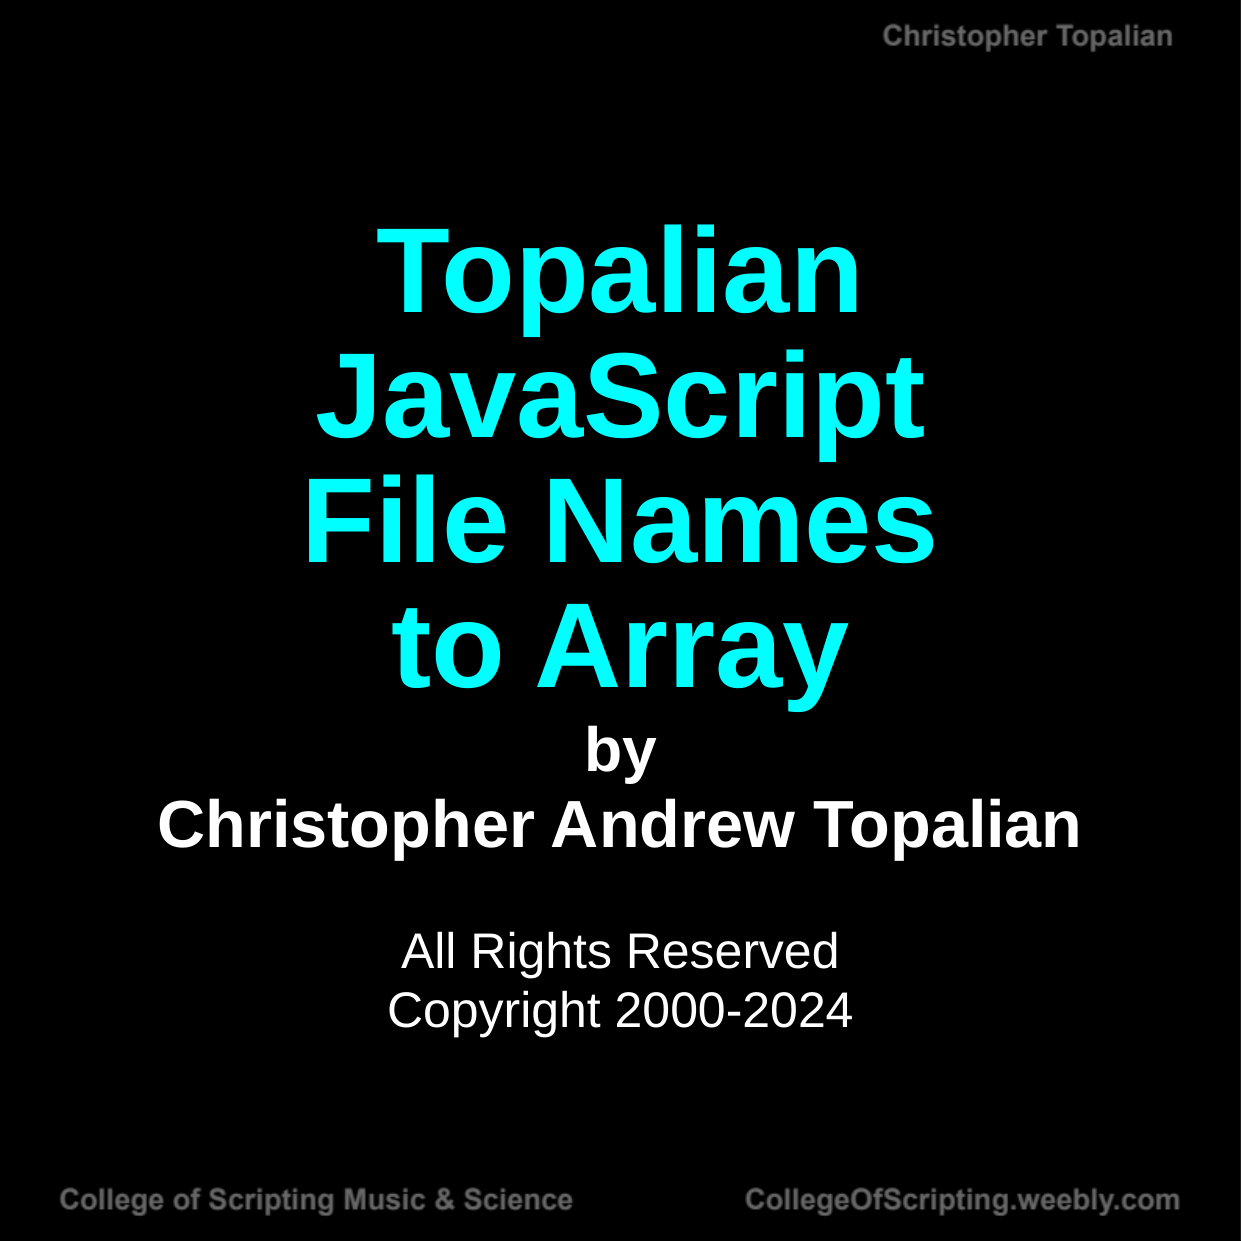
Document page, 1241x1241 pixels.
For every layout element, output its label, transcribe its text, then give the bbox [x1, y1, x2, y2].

text Topalian [75, 213, 1166, 338]
text File Names [75, 463, 1166, 588]
text by [75, 713, 1166, 785]
text Copyright 2000-2024 [75, 979, 1166, 1038]
text Christopher Andrew Topalian [75, 785, 1166, 861]
text All Rights Reserved [75, 920, 1166, 979]
text JavaScript [75, 338, 1166, 463]
text to Array [75, 588, 1166, 713]
